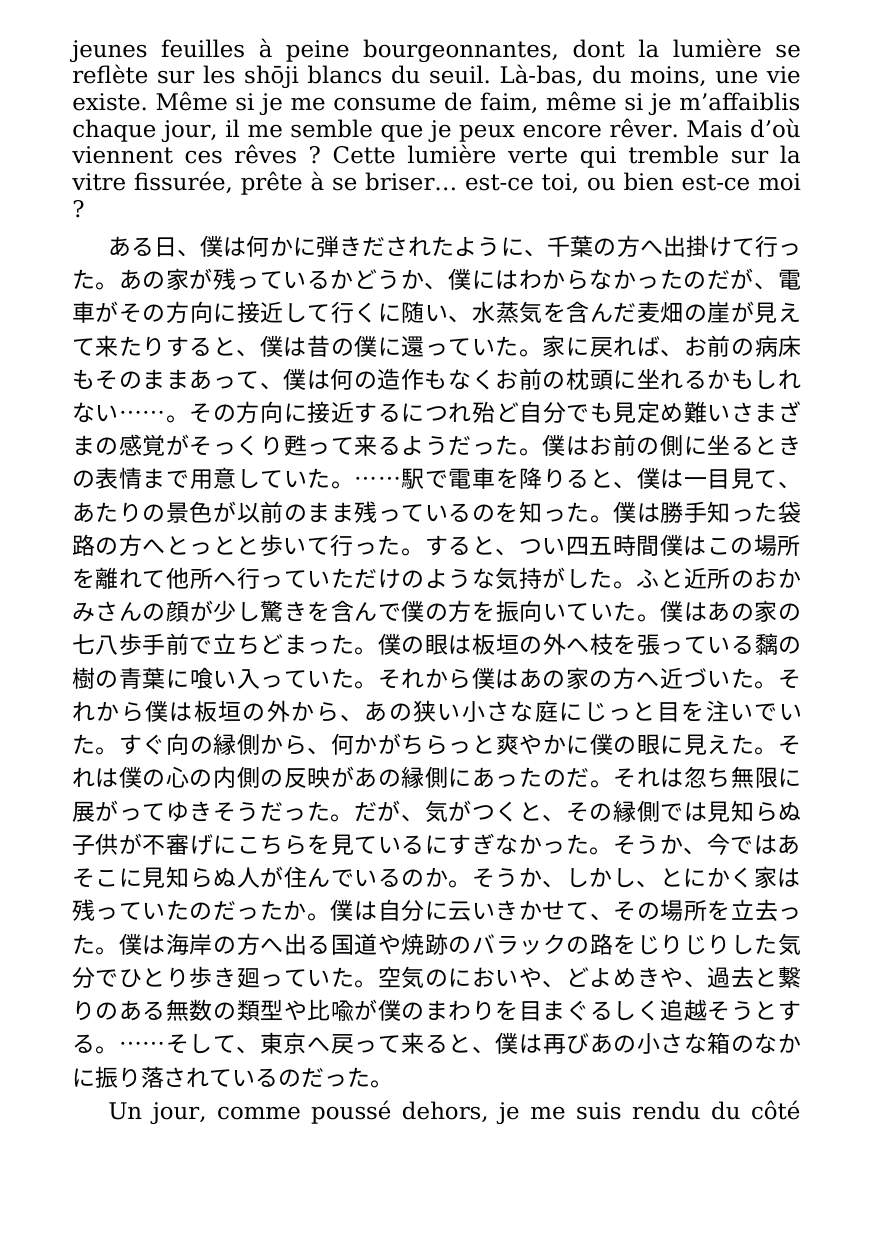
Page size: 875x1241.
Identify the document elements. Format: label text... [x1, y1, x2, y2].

text Un jour, comme poussé dehors, je me suis rendu du côté [72, 1098, 802, 1125]
text ある日、僕は何かに弾きだされたように、千葉の方へ出掛けて行った。あの家が残っているかどうか、僕にはわからなかったのだが、電車がその方向に接近して行くに随い、水蒸気を含んだ麦畑の崖が見えて来たりすると、僕は昔の僕に還っていた。家に戻れば、お前の病床もそのままあって、僕は何の造作もなくお前の枕頭に坐れるかもしれない……。その方向に接近するにつれ殆ど自分でも見定め難いさまざまの感覚がそっくり甦って来るようだった。僕はお前の側に坐るときの表情まで用意していた。……駅で電車を降りると、僕は一目見て、あたりの景色が以前のまま残っているのを知った。僕は勝手知った袋路の方へとっとと歩いて行った。すると、つい四五時間僕はこの場所を離れて他所へ行っていただけのような気持がした。ふと近所のおかみさんの顔が少し驚きを含んで僕の方を振向いていた。僕はあの家の七八歩手前で立ちどまった。僕の眼は板垣の外へ枝を張っている黐の樹の青葉に喰い入っていた。それから僕はあの家の方へ近づいた。それから僕は板垣の外から、あの狭い小さな庭にじっと目を注いでいた。すぐ向の縁側から、何かがちらっと爽やかに僕の眼に見えた。それは僕の心の内側の反映があの縁側にあったのだ。それは忽ち無限に展がってゆきそうだった。だが、気がつくと、その縁側では見知らぬ子供が不審げにこちらを見ているにすぎなかった。そうか、今ではあそこに見知らぬ人が住んでいるのか。そうか、しかし、とにかく家は残っていたのだったか。僕は自分に云いきかせて、その場所を立去った。僕は海岸の方へ出る国道や焼跡のバラックの路をじりじりした気分でひとり歩き廻っていた。空気のにおいや、どよめきや、過去と繋りのある無数の類型や比喩が僕のまわりを目まぐるしく追越そうとする。……そして、東京へ戻って来ると、僕は再びあの小さな箱のなかに振り落されているのだった。 [72, 229, 802, 1093]
text jeunes feuilles à peine bourgeonnantes, dont la lumière se reflète sur les shōji blancs du seuil. Là-bas, du moins, une vie existe. Même si je me consume de faim, même si je m’affaiblis chaque jour, il me semble que je peux encore rêver. Mais d’où viennent ces rêves ? Cette lumière verte qui tremble sur la vitre fissurée, prête à se briser… est-ce toi, ou bien est-ce moi ? [72, 36, 802, 223]
